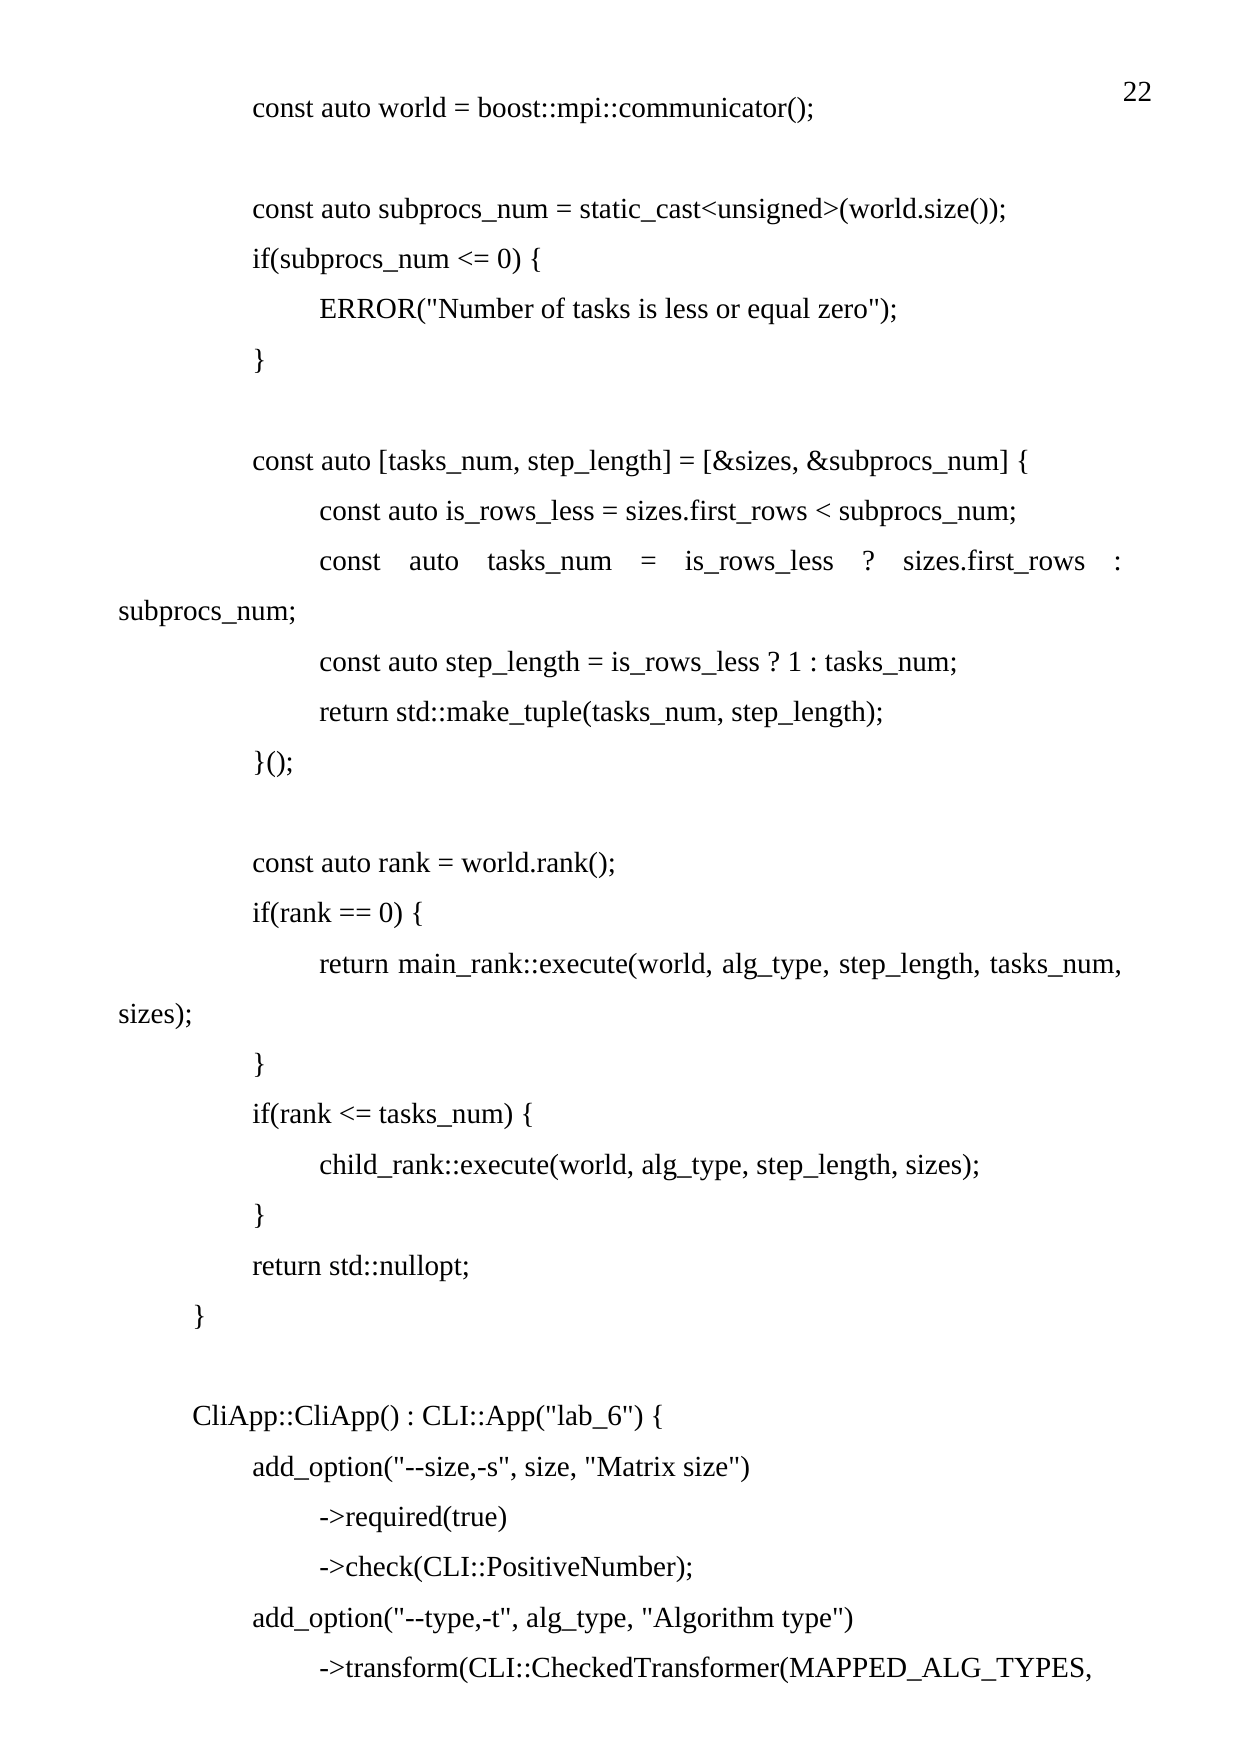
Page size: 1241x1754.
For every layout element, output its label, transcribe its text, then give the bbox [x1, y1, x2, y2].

text ->required(true) [118, 1499, 1122, 1533]
text CliApp::CliApp() : CLI::App("lab_6") { [118, 1398, 1122, 1432]
text const auto step_length = is_rows_less ? 1 : tasks_num; [118, 644, 1122, 677]
text return std::make_tuple(tasks_num, step_length); [118, 694, 1122, 728]
text ERROR("Number of tasks is less or equal zero"); [118, 292, 1122, 325]
text }(); [118, 744, 1122, 778]
text return main_rank::execute(world, alg_type, step_length, tasks_num, sizes); [118, 946, 1122, 1029]
text } [118, 342, 1122, 376]
text ->check(CLI::PositiveNumber); [118, 1549, 1122, 1583]
text } [118, 1197, 1122, 1231]
text const auto is_rows_less = sizes.first_rows < subprocs_num; [118, 493, 1122, 526]
text const auto subprocs_num = static_cast<unsigned>(world.size()); [118, 191, 1122, 224]
text return std::nullopt; [118, 1248, 1122, 1281]
text const auto world = boost::mpi::communicator(); [118, 90, 1122, 124]
text const auto rank = world.rank(); [118, 845, 1122, 879]
text } [118, 1298, 1122, 1331]
text if(subprocs_num <= 0) { [118, 241, 1122, 275]
text ->transform(CLI::CheckedTransformer(MAPPED_ALG_TYPES, [118, 1650, 1122, 1684]
text child_rank::execute(world, alg_type, step_length, sizes); [118, 1147, 1122, 1181]
text add_option("--size,-s", size, "Matrix size") [118, 1449, 1122, 1482]
text const auto tasks_num = is_rows_less ? sizes.first_rows : subprocs_num; [118, 543, 1122, 627]
text add_option("--type,-t", alg_type, "Algorithm type") [118, 1600, 1122, 1633]
text } [118, 1046, 1122, 1080]
text if(rank == 0) { [118, 895, 1122, 929]
text if(rank <= tasks_num) { [118, 1097, 1122, 1130]
text const auto [tasks_num, step_length] = [&sizes, &subprocs_num] { [118, 443, 1122, 476]
